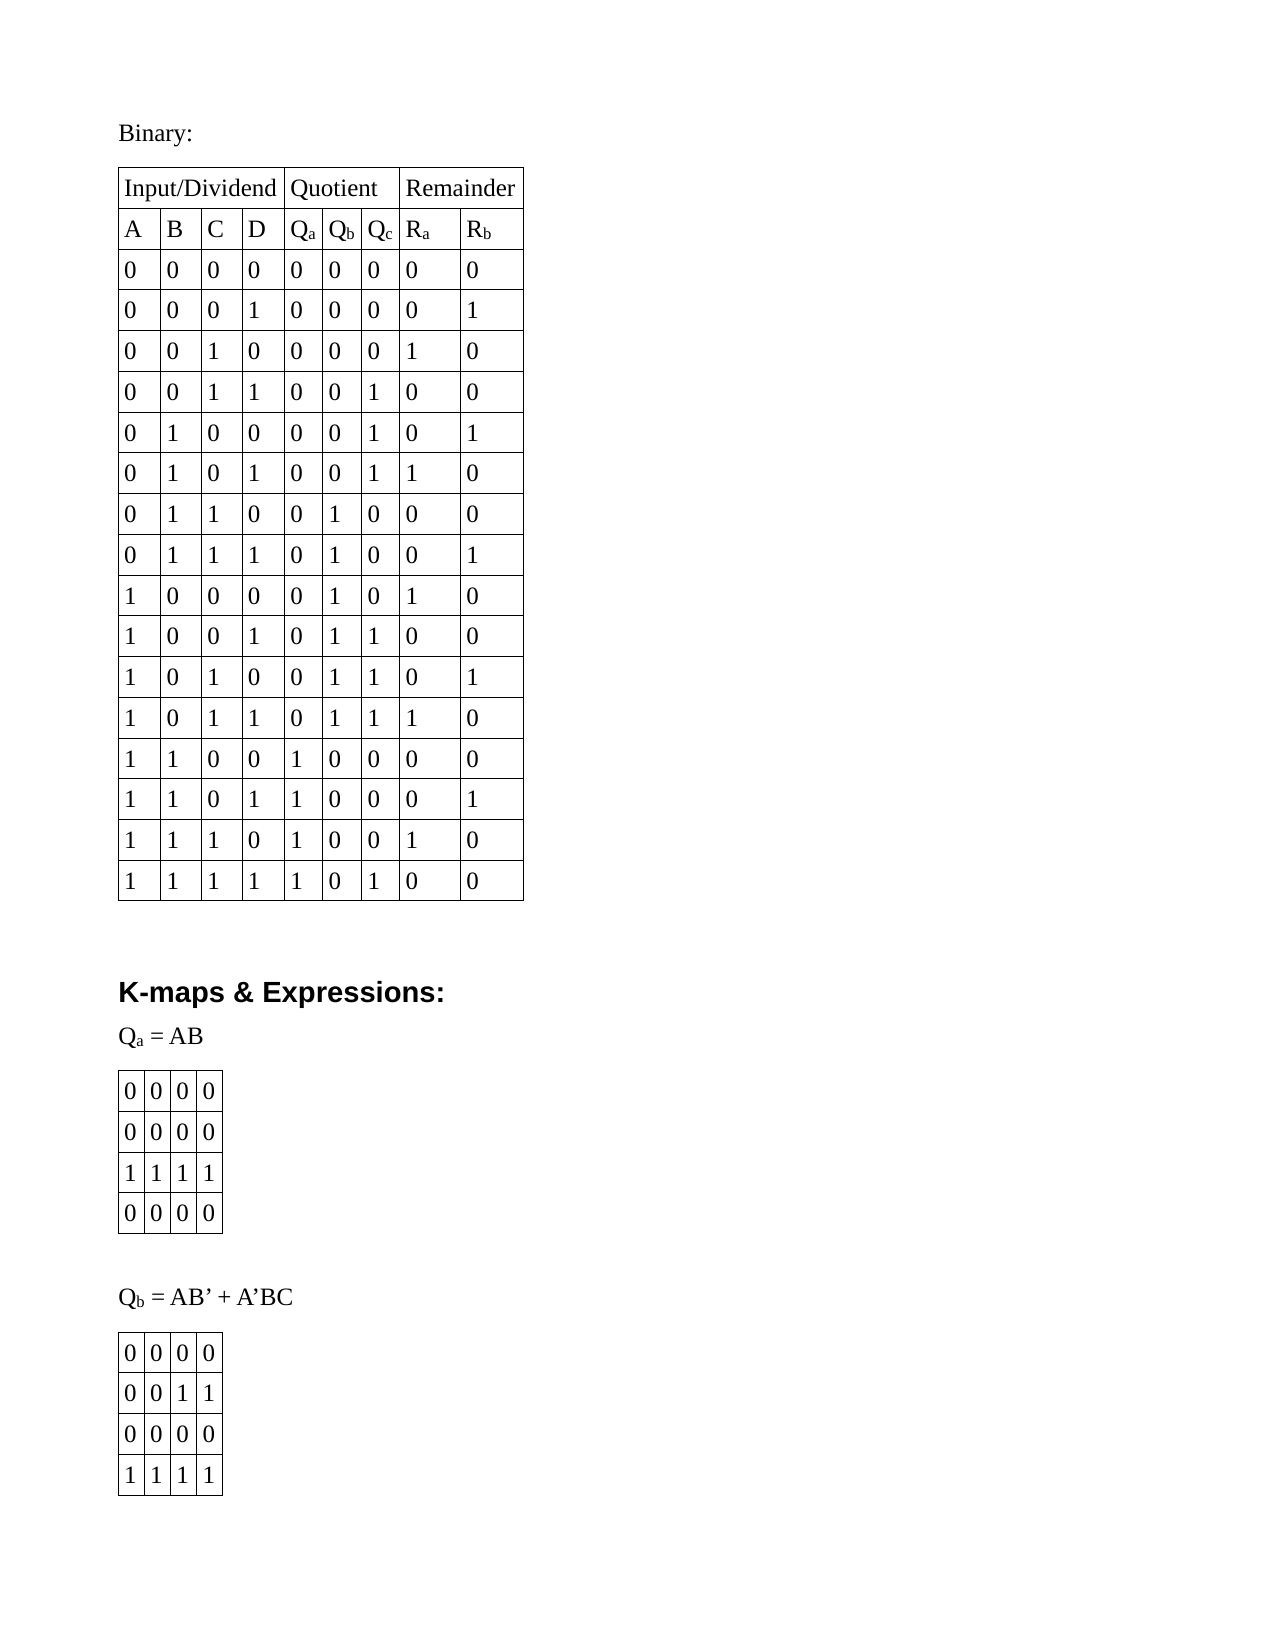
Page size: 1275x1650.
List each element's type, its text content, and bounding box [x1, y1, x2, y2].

table_cell 1 [161, 820, 201, 859]
table_cell 1 [461, 290, 523, 330]
table_cell 1 [323, 657, 361, 697]
table_cell 1 [323, 616, 361, 656]
table_cell 1 [202, 331, 242, 371]
table_cell 0 [400, 657, 460, 697]
table_cell 1 [400, 698, 460, 737]
table_cell 0 [461, 698, 523, 737]
table_cell 0 [171, 1112, 196, 1151]
table_cell 0 [243, 576, 284, 615]
table_cell 0 [362, 535, 399, 574]
table_cell 1 [243, 535, 284, 574]
table_header 0 [119, 1071, 144, 1111]
table_cell 0 [400, 739, 460, 778]
table_cell 0 [243, 739, 284, 778]
table_cell 0 [202, 250, 242, 289]
table_cell 0 [285, 372, 322, 412]
text Qb = AB’ + A’BC [118, 1282, 1157, 1311]
table_cell 1 [119, 1455, 144, 1494]
table_cell 0 [145, 1193, 170, 1233]
table_cell 0 [119, 1112, 144, 1151]
table_cell 1 [362, 616, 399, 656]
table_header 0 [171, 1071, 196, 1111]
table_cell 0 [145, 1373, 170, 1413]
table_cell 0 [119, 331, 160, 371]
table_cell 1 [400, 576, 460, 615]
table_cell 0 [243, 413, 284, 452]
table_cell 1 [202, 494, 242, 534]
table_cell 0 [285, 698, 322, 737]
table_cell 0 [323, 413, 361, 452]
table_cell 1 [362, 413, 399, 452]
table_cell Rb [461, 209, 523, 249]
table_cell 0 [285, 250, 322, 289]
table_cell 0 [400, 250, 460, 289]
table_cell 0 [400, 494, 460, 534]
table_cell 0 [243, 657, 284, 697]
table_cell 0 [400, 616, 460, 656]
table_cell 0 [285, 657, 322, 697]
table_cell 0 [461, 820, 523, 859]
table_cell 0 [400, 861, 460, 900]
table_cell 0 [461, 739, 523, 778]
table_cell 0 [323, 331, 361, 371]
table_cell 0 [285, 453, 322, 493]
table_cell 1 [243, 779, 284, 819]
table_cell 0 [119, 535, 160, 574]
table_cell 0 [285, 494, 322, 534]
table_cell 0 [202, 779, 242, 819]
table_cell 1 [400, 453, 460, 493]
table_cell 1 [119, 739, 160, 778]
table_cell 0 [202, 413, 242, 452]
table_header 0 [145, 1333, 170, 1372]
table_cell 1 [323, 576, 361, 615]
table_cell 0 [323, 453, 361, 493]
table_cell 0 [323, 290, 361, 330]
table_cell 1 [243, 698, 284, 737]
table_cell 1 [323, 494, 361, 534]
table_cell 0 [202, 739, 242, 778]
table_cell 1 [362, 372, 399, 412]
table_cell 1 [243, 616, 284, 656]
table_cell 1 [362, 861, 399, 900]
table_cell 1 [161, 779, 201, 819]
table_cell 0 [202, 453, 242, 493]
table_cell 0 [362, 779, 399, 819]
table_cell 1 [161, 535, 201, 574]
text Qa = AB [118, 1021, 1157, 1050]
table_cell 1 [119, 698, 160, 737]
table_cell 0 [362, 820, 399, 859]
table_cell 0 [461, 861, 523, 900]
table_cell 1 [161, 413, 201, 452]
table_header 0 [119, 1333, 144, 1372]
table_cell 0 [400, 535, 460, 574]
table_cell 0 [400, 372, 460, 412]
table_cell 1 [243, 372, 284, 412]
table_cell 1 [197, 1373, 222, 1413]
table_cell 1 [171, 1373, 196, 1413]
table_cell 0 [119, 413, 160, 452]
table_cell 0 [400, 413, 460, 452]
table_cell 1 [243, 861, 284, 900]
table_cell 0 [243, 331, 284, 371]
table_cell 1 [202, 657, 242, 697]
table_cell 1 [362, 453, 399, 493]
table_cell 1 [400, 331, 460, 371]
table_cell 1 [461, 657, 523, 697]
table_cell 0 [400, 779, 460, 819]
table_cell 0 [119, 250, 160, 289]
table_cell 0 [202, 616, 242, 656]
table_cell 1 [171, 1153, 196, 1192]
table_cell 0 [285, 331, 322, 371]
table_cell 1 [202, 820, 242, 859]
table_cell 0 [285, 616, 322, 656]
table_cell 1 [285, 820, 322, 859]
table_cell 0 [202, 576, 242, 615]
table_cell C [202, 209, 242, 249]
table_cell 0 [243, 494, 284, 534]
table_cell 1 [119, 1153, 144, 1192]
text Binary: [118, 118, 1157, 147]
table_cell 1 [145, 1153, 170, 1192]
table_cell 1 [362, 698, 399, 737]
table_cell 0 [119, 453, 160, 493]
table_cell 1 [202, 861, 242, 900]
table_cell 0 [119, 1414, 144, 1454]
table_cell 1 [197, 1153, 222, 1192]
table_cell 0 [161, 616, 201, 656]
table_cell 0 [461, 494, 523, 534]
table_cell 0 [323, 820, 361, 859]
table_cell 0 [119, 1193, 144, 1233]
table_cell 0 [171, 1414, 196, 1454]
table_cell 1 [161, 861, 201, 900]
table_cell 1 [202, 535, 242, 574]
table_cell 1 [362, 657, 399, 697]
table_cell 0 [161, 372, 201, 412]
table_cell 0 [197, 1112, 222, 1151]
table_cell 1 [119, 779, 160, 819]
table_header 0 [145, 1071, 170, 1111]
table_cell 1 [461, 779, 523, 819]
table_cell Qb [323, 209, 361, 249]
table_cell 0 [161, 331, 201, 371]
table_cell 0 [461, 331, 523, 371]
table_cell 0 [323, 250, 361, 289]
table_cell 1 [119, 861, 160, 900]
table_header Remainder [400, 168, 523, 208]
table_cell 0 [202, 290, 242, 330]
table_cell 0 [362, 250, 399, 289]
table_cell 0 [285, 535, 322, 574]
table_cell 0 [197, 1414, 222, 1454]
table_cell 0 [285, 290, 322, 330]
table_cell 0 [285, 413, 322, 452]
table_cell 0 [362, 739, 399, 778]
table_cell 1 [202, 698, 242, 737]
table_cell 1 [119, 657, 160, 697]
table_cell 0 [323, 372, 361, 412]
table_cell 0 [161, 698, 201, 737]
table_cell 0 [323, 779, 361, 819]
table_header 0 [197, 1071, 222, 1111]
table_cell 0 [323, 861, 361, 900]
table_cell 0 [145, 1414, 170, 1454]
table_cell 1 [161, 739, 201, 778]
table_cell D [243, 209, 284, 249]
table_cell 0 [145, 1112, 170, 1151]
table_cell 1 [202, 372, 242, 412]
table_cell 0 [119, 372, 160, 412]
table_cell 0 [285, 576, 322, 615]
table_cell 0 [362, 331, 399, 371]
table_cell 1 [461, 413, 523, 452]
table_cell 0 [243, 250, 284, 289]
table_cell 1 [119, 576, 160, 615]
table_cell 1 [197, 1455, 222, 1494]
table_header Quotient [285, 168, 399, 208]
table_cell 1 [243, 453, 284, 493]
table_cell 0 [119, 494, 160, 534]
table_cell 0 [243, 820, 284, 859]
table_cell 0 [197, 1193, 222, 1233]
subtitle K-maps & Expressions: [118, 975, 1157, 1008]
table_cell 0 [362, 494, 399, 534]
table_cell 0 [161, 657, 201, 697]
table_cell 0 [461, 250, 523, 289]
table_cell 1 [461, 535, 523, 574]
table_header Input/Dividend [119, 168, 284, 208]
table_cell 1 [323, 535, 361, 574]
table_cell Qa [285, 209, 322, 249]
table_cell 0 [119, 1373, 144, 1413]
table_cell 1 [243, 290, 284, 330]
table_cell B [161, 209, 201, 249]
table_header 0 [171, 1333, 196, 1372]
table_cell 0 [171, 1193, 196, 1233]
table_cell 1 [285, 861, 322, 900]
table_header 0 [197, 1333, 222, 1372]
table_cell 0 [461, 576, 523, 615]
table_cell 1 [145, 1455, 170, 1494]
table_cell 0 [362, 290, 399, 330]
table_cell 0 [119, 290, 160, 330]
table_cell 0 [161, 250, 201, 289]
table_cell 1 [400, 820, 460, 859]
table_cell 1 [161, 453, 201, 493]
table_cell 1 [119, 820, 160, 859]
table_cell 1 [171, 1455, 196, 1494]
table_cell 0 [161, 290, 201, 330]
table_cell 1 [119, 616, 160, 656]
table_cell A [119, 209, 160, 249]
table_cell 1 [161, 494, 201, 534]
table_cell Ra [400, 209, 460, 249]
table_cell 0 [400, 290, 460, 330]
table_cell 0 [461, 372, 523, 412]
table_cell 0 [161, 576, 201, 615]
table_cell 0 [323, 739, 361, 778]
table_cell 1 [323, 698, 361, 737]
table_cell 1 [285, 739, 322, 778]
table_cell 0 [461, 616, 523, 656]
table_cell 0 [362, 576, 399, 615]
table_cell 0 [461, 453, 523, 493]
table_cell Qc [362, 209, 399, 249]
table_cell 1 [285, 779, 322, 819]
